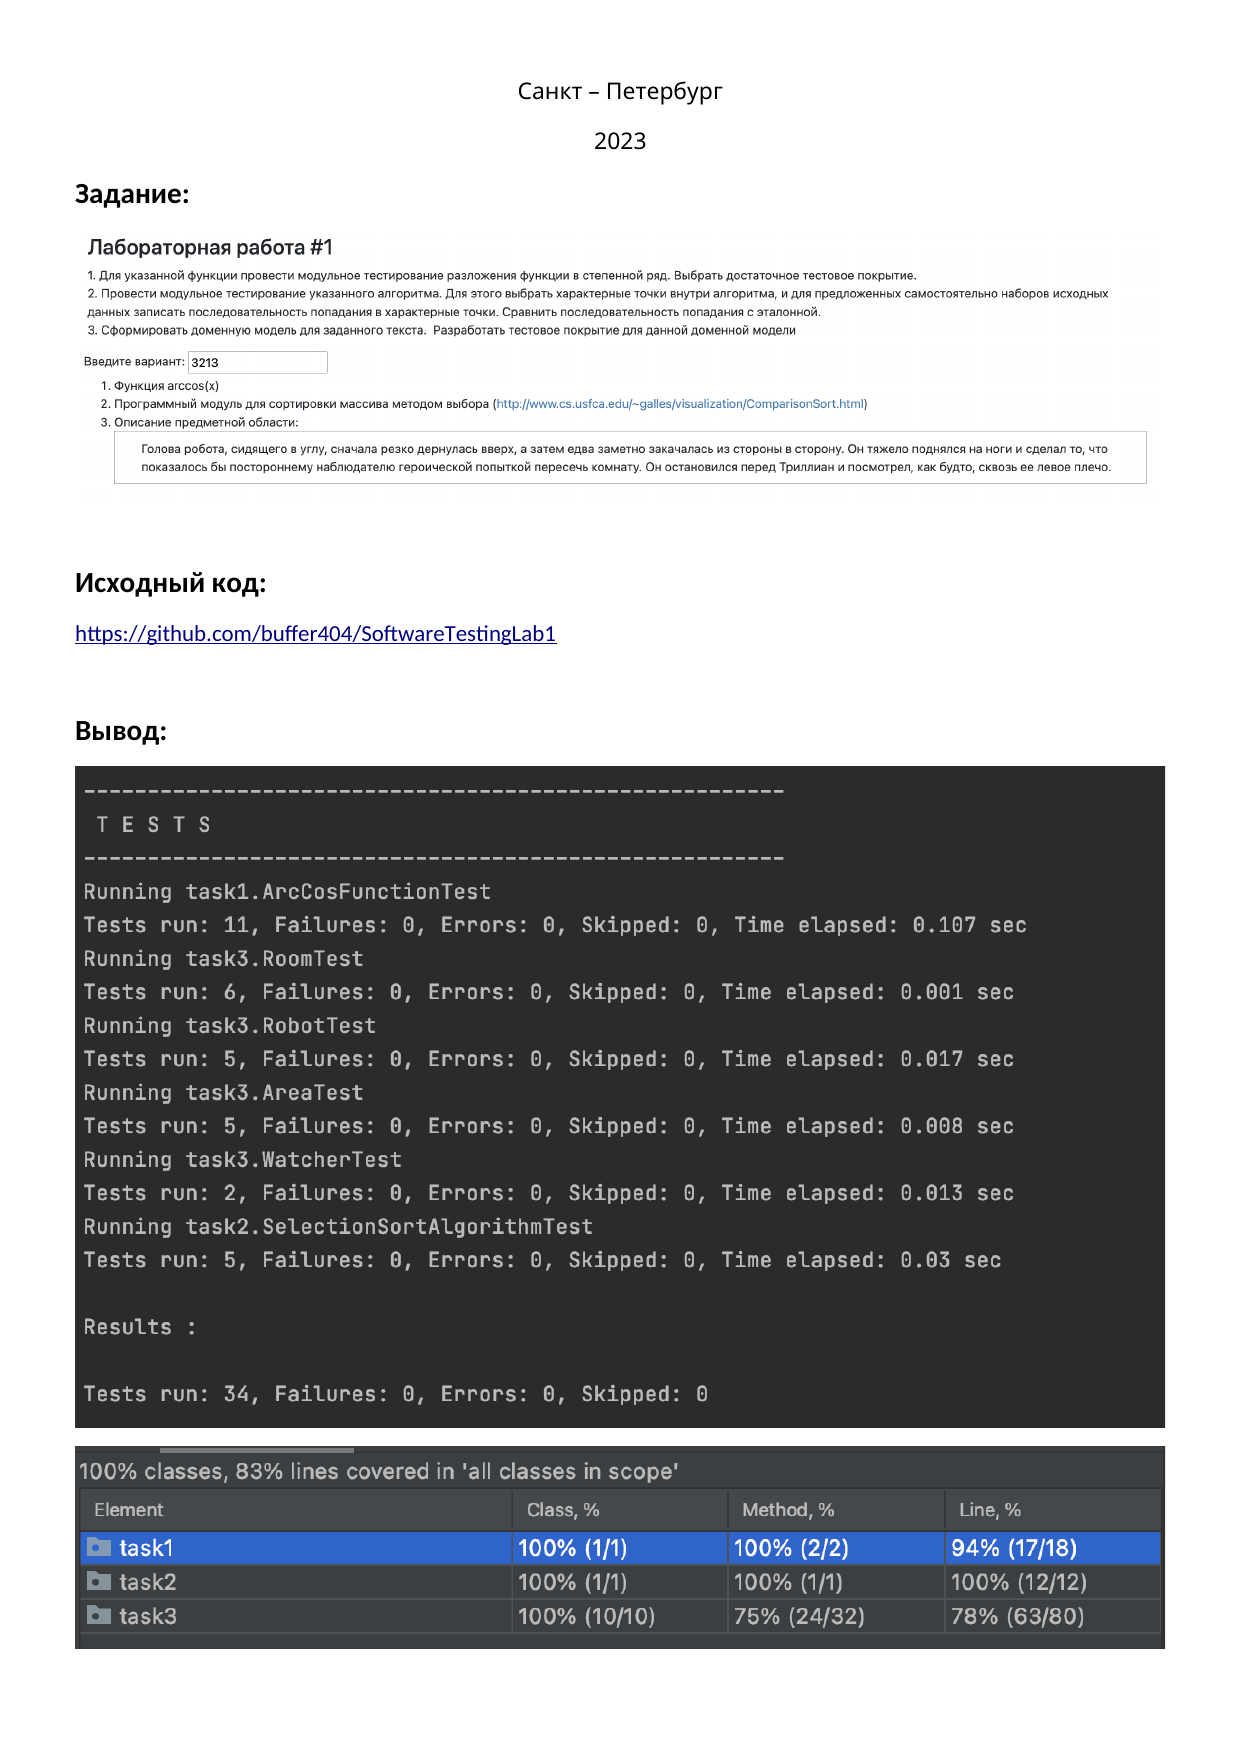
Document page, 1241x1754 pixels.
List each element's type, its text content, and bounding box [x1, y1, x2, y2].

text 2023 [75, 125, 1165, 156]
text https://github.com/buffer404/SoftwareTestingLab1 [75, 619, 1165, 647]
text Санкт – Петербург [75, 75, 1165, 106]
text Исходный код: [75, 564, 1165, 599]
text Задание: [75, 175, 1165, 211]
text Вывод: [75, 712, 1165, 747]
